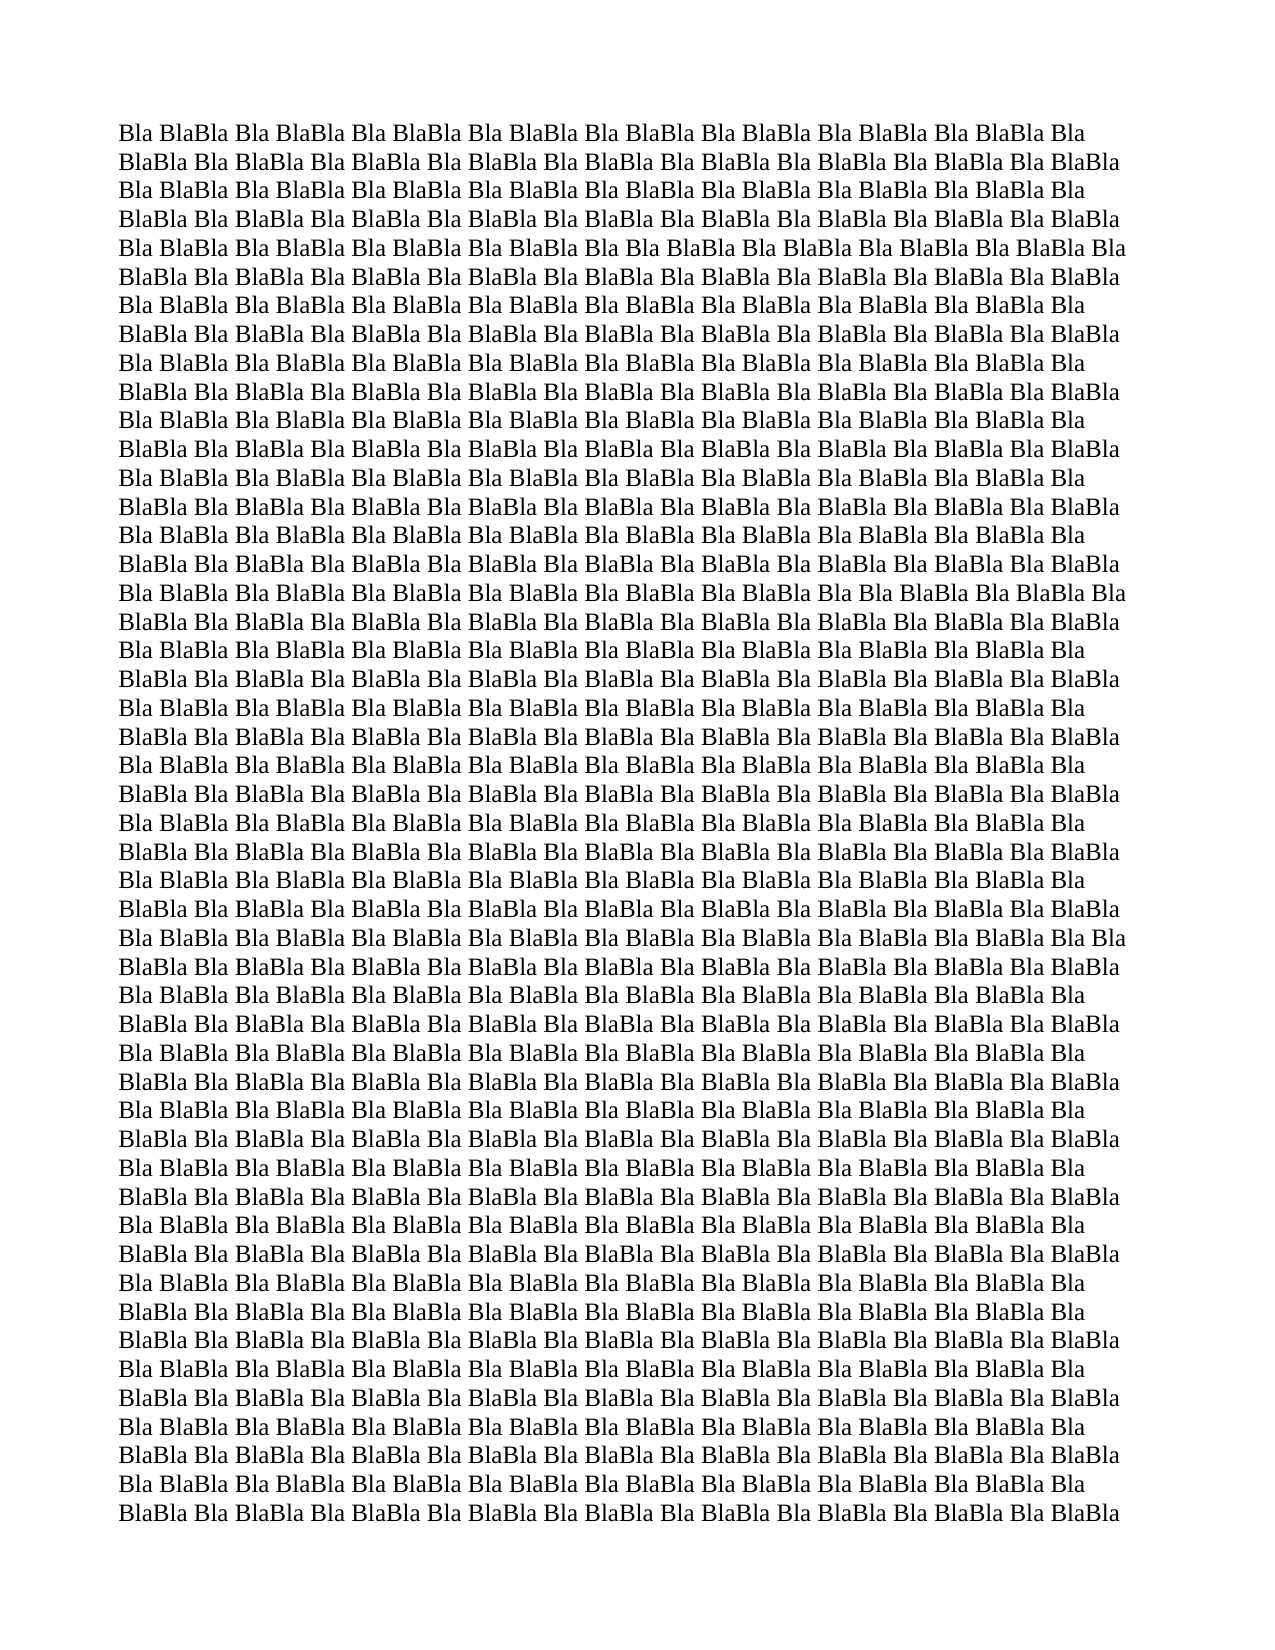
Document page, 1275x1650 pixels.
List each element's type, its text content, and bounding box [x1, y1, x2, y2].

text Bla BlaBla Bla BlaBla Bla BlaBla Bla BlaBla Bla BlaBla Bla BlaBla Bla BlaBla Bla BlaBla Bla BlaBla Bla BlaBla Bla BlaBla Bla BlaBla Bla BlaBla Bla BlaBla Bla BlaBla Bla BlaBla Bla BlaBla Bla BlaBla Bla BlaBla Bla BlaBla Bla BlaBla Bla BlaBla Bla BlaBla Bla BlaBla Bla BlaBla Bla BlaBla Bla BlaBla Bla BlaBla Bla BlaBla Bla BlaBla Bla BlaBla Bla BlaBla Bla BlaBla Bla BlaBla Bla BlaBla Bla BlaBla Bla BlaBla Bla BlaBla Bla Bla BlaBla Bla BlaBla Bla BlaBla Bla BlaBla Bla BlaBla Bla BlaBla Bla BlaBla Bla BlaBla Bla BlaBla Bla BlaBla Bla BlaBla Bla BlaBla Bla BlaBla Bla BlaBla Bla BlaBla Bla BlaBla Bla BlaBla Bla BlaBla Bla BlaBla Bla BlaBla Bla BlaBla Bla BlaBla Bla BlaBla Bla BlaBla Bla BlaBla Bla BlaBla Bla BlaBla Bla BlaBla Bla BlaBla Bla BlaBla Bla BlaBla Bla BlaBla Bla BlaBla Bla BlaBla Bla BlaBla Bla BlaBla Bla BlaBla Bla BlaBla Bla BlaBla Bla BlaBla Bla BlaBla Bla BlaBla Bla BlaBla Bla BlaBla Bla BlaBla Bla BlaBla Bla BlaBla Bla BlaBla Bla BlaBla Bla BlaBla Bla BlaBla Bla BlaBla Bla BlaBla Bla BlaBla Bla BlaBla Bla BlaBla Bla BlaBla Bla BlaBla Bla BlaBla Bla BlaBla Bla BlaBla Bla BlaBla Bla BlaBla Bla BlaBla Bla BlaBla Bla BlaBla Bla BlaBla Bla BlaBla Bla BlaBla Bla BlaBla Bla BlaBla Bla BlaBla Bla BlaBla Bla BlaBla Bla BlaBla Bla BlaBla Bla BlaBla Bla BlaBla Bla BlaBla Bla BlaBla Bla BlaBla Bla BlaBla Bla BlaBla Bla BlaBla Bla BlaBla Bla BlaBla Bla BlaBla Bla BlaBla Bla BlaBla Bla BlaBla Bla BlaBla Bla BlaBla Bla BlaBla Bla BlaBla Bla BlaBla Bla BlaBla Bla BlaBla Bla BlaBla Bla BlaBla Bla BlaBla Bla BlaBla Bla BlaBla Bla BlaBla Bla BlaBla Bla Bla BlaBla Bla BlaBla Bla BlaBla Bla BlaBla Bla BlaBla Bla BlaBla Bla BlaBla Bla BlaBla Bla BlaBla Bla BlaBla Bla BlaBla Bla BlaBla Bla BlaBla Bla BlaBla Bla BlaBla Bla BlaBla Bla BlaBla Bla BlaBla Bla BlaBla Bla BlaBla Bla BlaBla Bla BlaBla Bla BlaBla Bla BlaBla Bla BlaBla Bla BlaBla Bla BlaBla Bla BlaBla Bla BlaBla Bla BlaBla Bla BlaBla Bla BlaBla Bla BlaBla Bla BlaBla Bla BlaBla Bla BlaBla Bla BlaBla Bla BlaBla Bla BlaBla Bla BlaBla Bla BlaBla Bla BlaBla Bla BlaBla Bla BlaBla Bla BlaBla Bla BlaBla Bla BlaBla Bla BlaBla Bla BlaBla Bla BlaBla Bla BlaBla Bla BlaBla Bla BlaBla Bla BlaBla Bla BlaBla Bla BlaBla Bla BlaBla Bla BlaBla Bla BlaBla Bla BlaBla Bla BlaBla Bla BlaBla Bla BlaBla Bla BlaBla Bla BlaBla Bla BlaBla Bla BlaBla Bla BlaBla Bla BlaBla Bla BlaBla Bla BlaBla Bla BlaBla Bla BlaBla Bla BlaBla Bla BlaBla Bla BlaBla Bla BlaBla Bla BlaBla Bla BlaBla Bla BlaBla Bla BlaBla Bla BlaBla Bla BlaBla Bla BlaBla Bla BlaBla Bla BlaBla Bla BlaBla Bla BlaBla Bla BlaBla Bla BlaBla Bla BlaBla Bla BlaBla Bla BlaBla Bla BlaBla Bla BlaBla Bla BlaBla Bla BlaBla Bla BlaBla Bla BlaBla Bla BlaBla Bla BlaBla Bla BlaBla Bla BlaBla Bla BlaBla Bla Bla BlaBla Bla BlaBla Bla BlaBla Bla BlaBla Bla BlaBla Bla BlaBla Bla BlaBla Bla BlaBla Bla BlaBla Bla BlaBla Bla BlaBla Bla BlaBla Bla BlaBla Bla BlaBla Bla BlaBla Bla BlaBla Bla BlaBla Bla BlaBla Bla BlaBla Bla BlaBla Bla BlaBla Bla BlaBla Bla BlaBla Bla BlaBla Bla BlaBla Bla BlaBla Bla BlaBla Bla BlaBla Bla BlaBla Bla BlaBla Bla BlaBla Bla BlaBla Bla BlaBla Bla BlaBla Bla BlaBla Bla BlaBla Bla BlaBla Bla BlaBla Bla BlaBla Bla BlaBla Bla BlaBla Bla BlaBla Bla BlaBla Bla BlaBla Bla BlaBla Bla BlaBla Bla BlaBla Bla BlaBla Bla BlaBla Bla BlaBla Bla BlaBla Bla BlaBla Bla BlaBla Bla BlaBla Bla BlaBla Bla BlaBla Bla BlaBla Bla BlaBla Bla BlaBla Bla BlaBla Bla BlaBla Bla BlaBla Bla BlaBla Bla BlaBla Bla BlaBla Bla BlaBla Bla BlaBla Bla BlaBla Bla BlaBla Bla BlaBla Bla BlaBla Bla BlaBla Bla BlaBla Bla BlaBla Bla BlaBla Bla BlaBla Bla BlaBla Bla BlaBla Bla BlaBla Bla BlaBla Bla BlaBla Bla BlaBla Bla BlaBla Bla BlaBla Bla BlaBla Bla BlaBla Bla BlaBla Bla BlaBla Bla BlaBla Bla BlaBla Bla BlaBla Bla BlaBla Bla BlaBla Bla BlaBla Bla BlaBla Bla BlaBla Bla BlaBla Bla BlaBla Bla BlaBla Bla BlaBla Bla BlaBla Bla BlaBla Bla BlaBla Bla BlaBla Bla Bla BlaBla Bla BlaBla Bla BlaBla Bla BlaBla Bla BlaBla Bla BlaBla Bla BlaBla Bla BlaBla Bla BlaBla Bla BlaBla Bla BlaBla Bla BlaBla Bla BlaBla Bla BlaBla Bla BlaBla Bla BlaBla Bla BlaBla Bla BlaBla Bla BlaBla Bla BlaBla Bla BlaBla Bla BlaBla Bla BlaBla Bla BlaBla Bla BlaBla Bla BlaBla Bla BlaBla Bla BlaBla Bla BlaBla Bla BlaBla Bla BlaBla Bla BlaBla Bla BlaBla Bla BlaBla Bla BlaBla Bla BlaBla Bla BlaBla Bla BlaBla Bla BlaBla Bla BlaBla Bla BlaBla Bla BlaBla Bla BlaBla Bla BlaBla Bla BlaBla Bla BlaBla Bla BlaBla Bla BlaBla Bla BlaBla Bla BlaBla Bla BlaBla Bla BlaBla Bla BlaBla Bla BlaBla Bla BlaBla Bla BlaBla Bla BlaBla Bla BlaBla Bla BlaBla Bla BlaBla Bla BlaBla Bla BlaBla Bla BlaBla Bla BlaBla Bla BlaBla Bla BlaBla [118, 118, 1157, 1527]
